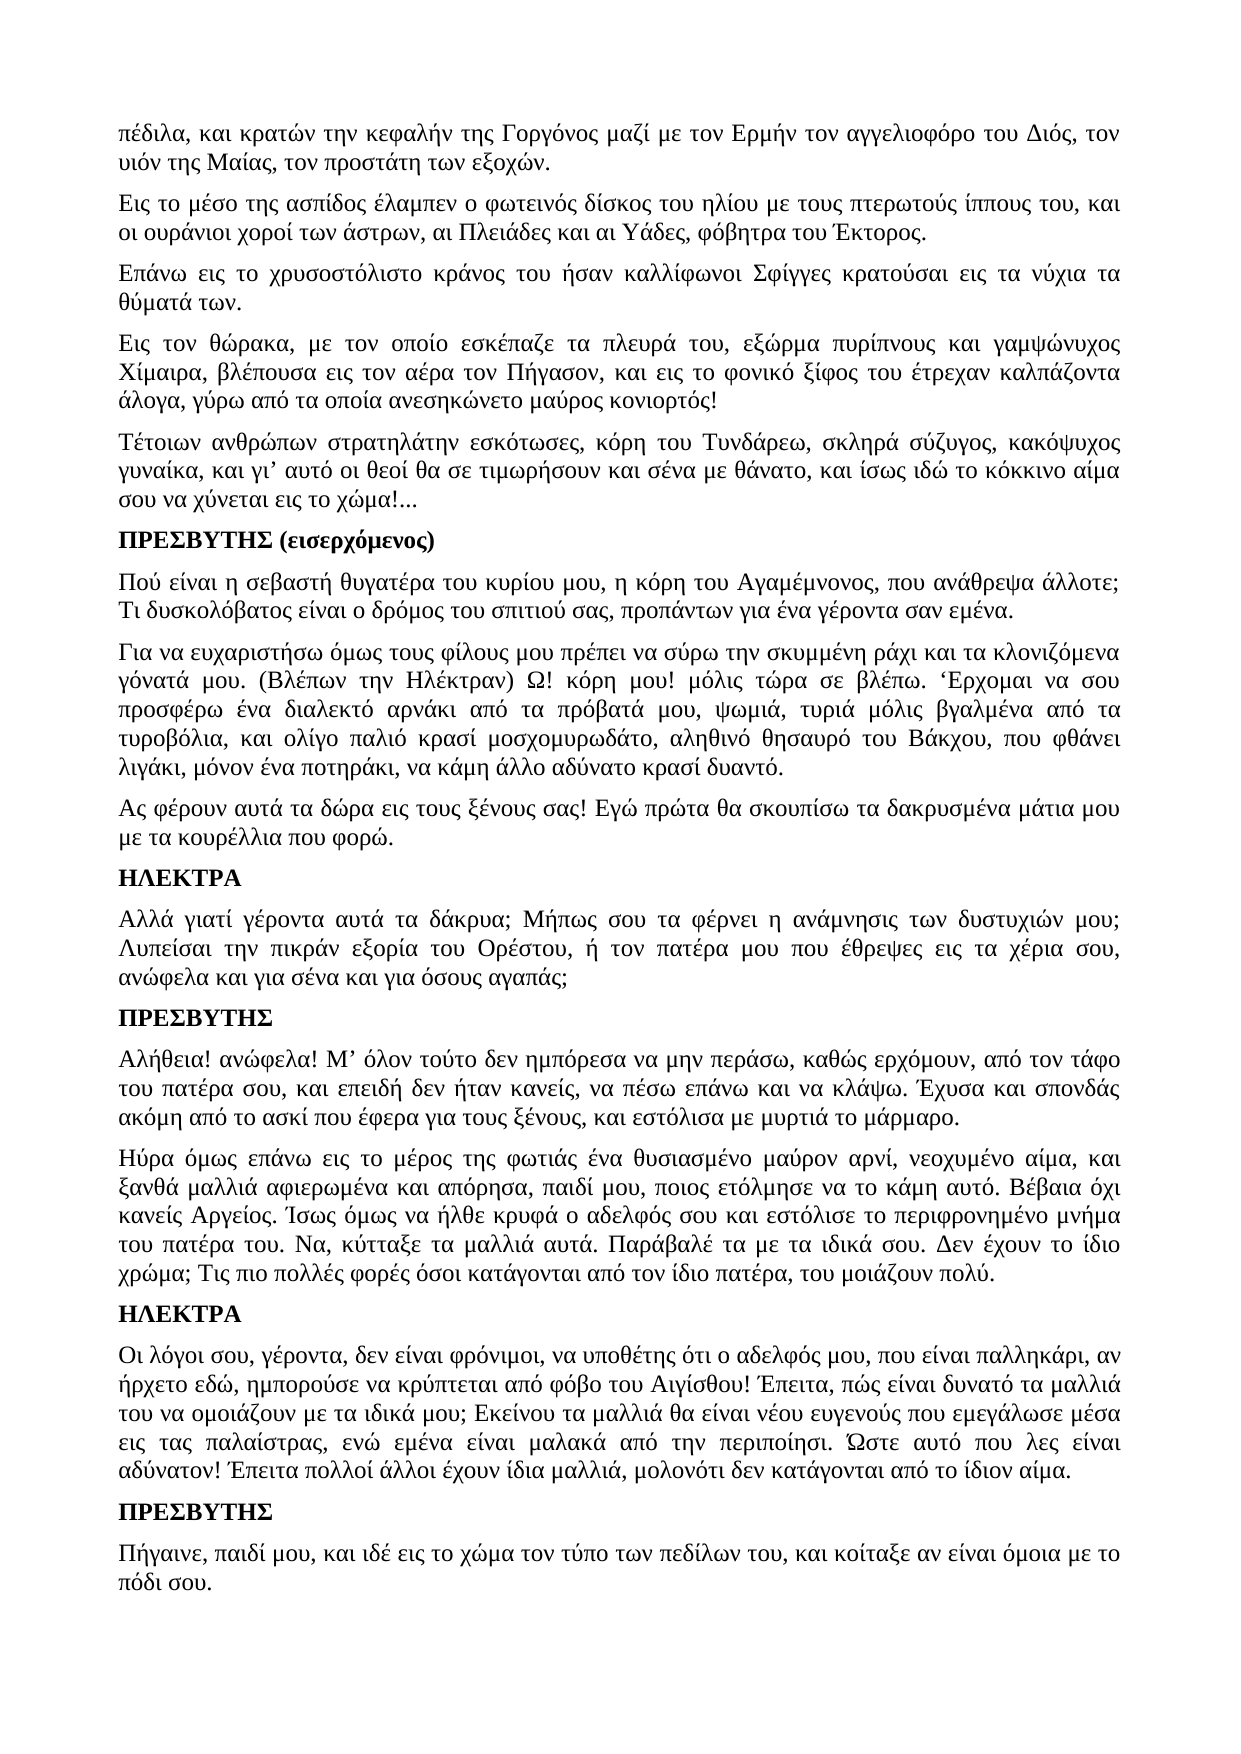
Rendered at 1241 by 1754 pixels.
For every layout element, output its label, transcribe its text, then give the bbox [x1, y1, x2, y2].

text Για να ευχαριστήσω όμως τους φίλους μου πρέπει να σύρω την σκυμμένη ράχι και τα κλονιζόμενα γόνατά μου. (Βλέπων την Ηλέκτραν) Ω! κόρη μου! μόλις τώρα σε βλέπω. ‘Ερχομαι να σου προσφέρω ένα διαλεκτό αρνάκι από τα πρόβατά μου, ψωμιά, τυριά μόλις βγαλμένα από τα τυροβόλια, και ολίγο παλιό κρασί μοσχομυρωδάτο, αληθινό θησαυρό του Βάκχου, που φθάνει λιγάκι, μόνον ένα ποτηράκι, να κάμη άλλο αδύνατο κρασί δυαντό. [118, 637, 1122, 781]
text ΠΡΕΣΒΥΤΗΣ [118, 1497, 1122, 1526]
text ΠΡΕΣΒΥΤΗΣ [118, 1003, 1122, 1032]
text Τέτοιων ανθρώπων στρατηλάτην εσκότωσες, κόρη του Τυνδάρεω, σκληρά σύζυγος, κακόψυχος γυναίκα, και γι’ αυτό οι θεοί θα σε τιμωρήσουν και σένα με θάνατο, και ίσως ιδώ το κόκκινο αίμα σου να χύνεται εις το χώμα!... [118, 427, 1122, 513]
text Εις το μέσο της ασπίδος έλαμπεν ο φωτεινός δίσκος του ηλίου με τους πτερωτούς ίππους του, και οι ουράνιοι χοροί των άστρων, αι Πλειάδες και αι Υάδες, φόβητρα του Έκτορος. [118, 188, 1122, 246]
text Οι λόγοι σου, γέροντα, δεν είναι φρόνιμοι, να υποθέτης ότι ο αδελφός μου, που είναι παλληκάρι, αν ήρχετο εδώ, ημπορούσε να κρύπτεται από φόβο του Αιγίσθου! Έπειτα, πώς είναι δυνατό τα μαλλιά του να ομοιάζουν με τα ιδικά μου; Εκείνου τα μαλλιά θα είναι νέου ευγενούς που εμεγάλωσε μέσα εις τας παλαίστρας, ενώ εμένα είναι μαλακά από την περιποίησι. Ώστε αυτό που λες είναι αδύνατον! Έπειτα πολλοί άλλοι έχουν ίδια μαλλιά, μολονότι δεν κατάγονται από το ίδιον αίμα. [118, 1341, 1122, 1484]
text πέδιλα, και κρατών την κεφαλήν της Γοργόνος μαζί με τον Ερμήν τον αγγελιοφόρο του Διός, τον υιόν της Μαίας, τον προστάτη των εξοχών. [118, 118, 1122, 176]
text Αλήθεια! ανώφελα! Μ’ όλον τούτο δεν ημπόρεσα να μην περάσω, καθώς ερχόμουν, από τον τάφο του πατέρα σου, και επειδή δεν ήταν κανείς, να πέσω επάνω και να κλάψω. Έχυσα και σπονδάς ακόμη από το ασκί που έφερα για τους ξένους, και εστόλισα με μυρτιά το μάρμαρο. [118, 1044, 1122, 1131]
text Εις τον θώρακα, με τον οποίο εσκέπαζε τα πλευρά του, εξώρμα πυρίπνους και γαμψώνυχος Χίμαιρα, βλέπουσα εις τον αέρα τον Πήγασον, και εις το φονικό ξίφος του έτρεχαν καλπάζοντα άλογα, γύρω από τα οποία ανεσηκώνετο μαύρος κονιορτός! [118, 328, 1122, 414]
text Πήγαινε, παιδί μου, και ιδέ εις το χώμα τον τύπο των πεδίλων του, και κοίταξε αν είναι όμοια με το πόδι σου. [118, 1538, 1122, 1596]
text ΗΛΕΚΤΡΑ [118, 1299, 1122, 1328]
text ΗΛΕΚΤΡΑ [118, 863, 1122, 892]
text Ηύρα όμως επάνω εις το μέρος της φωτιάς ένα θυσιασμένο μαύρον αρνί, νεοχυμένο αίμα, και ξανθά μαλλιά αφιερωμένα και απόρησα, παιδί μου, ποιος ετόλμησε να το κάμη αυτό. Βέβαια όχι κανείς Αργείος. Ίσως όμως να ήλθε κρυφά ο αδελφός σου και εστόλισε το περιφρονημένο μνήμα του πατέρα του. Να, κύτταξε τα μαλλιά αυτά. Παράβαλέ τα με τα ιδικά σου. Δεν έχουν το ίδιο χρώμα; Τις πιο πολλές φορές όσοι κατάγονται από τον ίδιο πατέρα, του μοιάζουν πολύ. [118, 1143, 1122, 1287]
text Ας φέρουν αυτά τα δώρα εις τους ξένους σας! Εγώ πρώτα θα σκουπίσω τα δακρυσμένα μάτια μου με τα κουρέλλια που φορώ. [118, 793, 1122, 851]
text Πού είναι η σεβαστή θυγατέρα του κυρίου μου, η κόρη του Αγαμέμνονος, που ανάθρεψα άλλοτε; Τι δυσκολόβατος είναι ο δρόμος του σπιτιού σας, προπάντων για ένα γέροντα σαν εμένα. [118, 567, 1122, 624]
text Επάνω εις το χρυσοστόλιστο κράνος του ήσαν καλλίφωνοι Σφίγγες κρατούσαι εις τα νύχια τα θύματά των. [118, 258, 1122, 316]
text ΠΡΕΣΒΥΤΗΣ (εισερχόμενος) [118, 526, 1122, 554]
text Αλλά γιατί γέροντα αυτά τα δάκρυα; Μήπως σου τα φέρνει η ανάμνησις των δυστυχιών μου; Λυπείσαι την πικράν εξορία του Ορέστου, ή τον πατέρα μου που έθρεψες εις τα χέρια σου, ανώφελα και για σένα και για όσους αγαπάς; [118, 904, 1122, 991]
